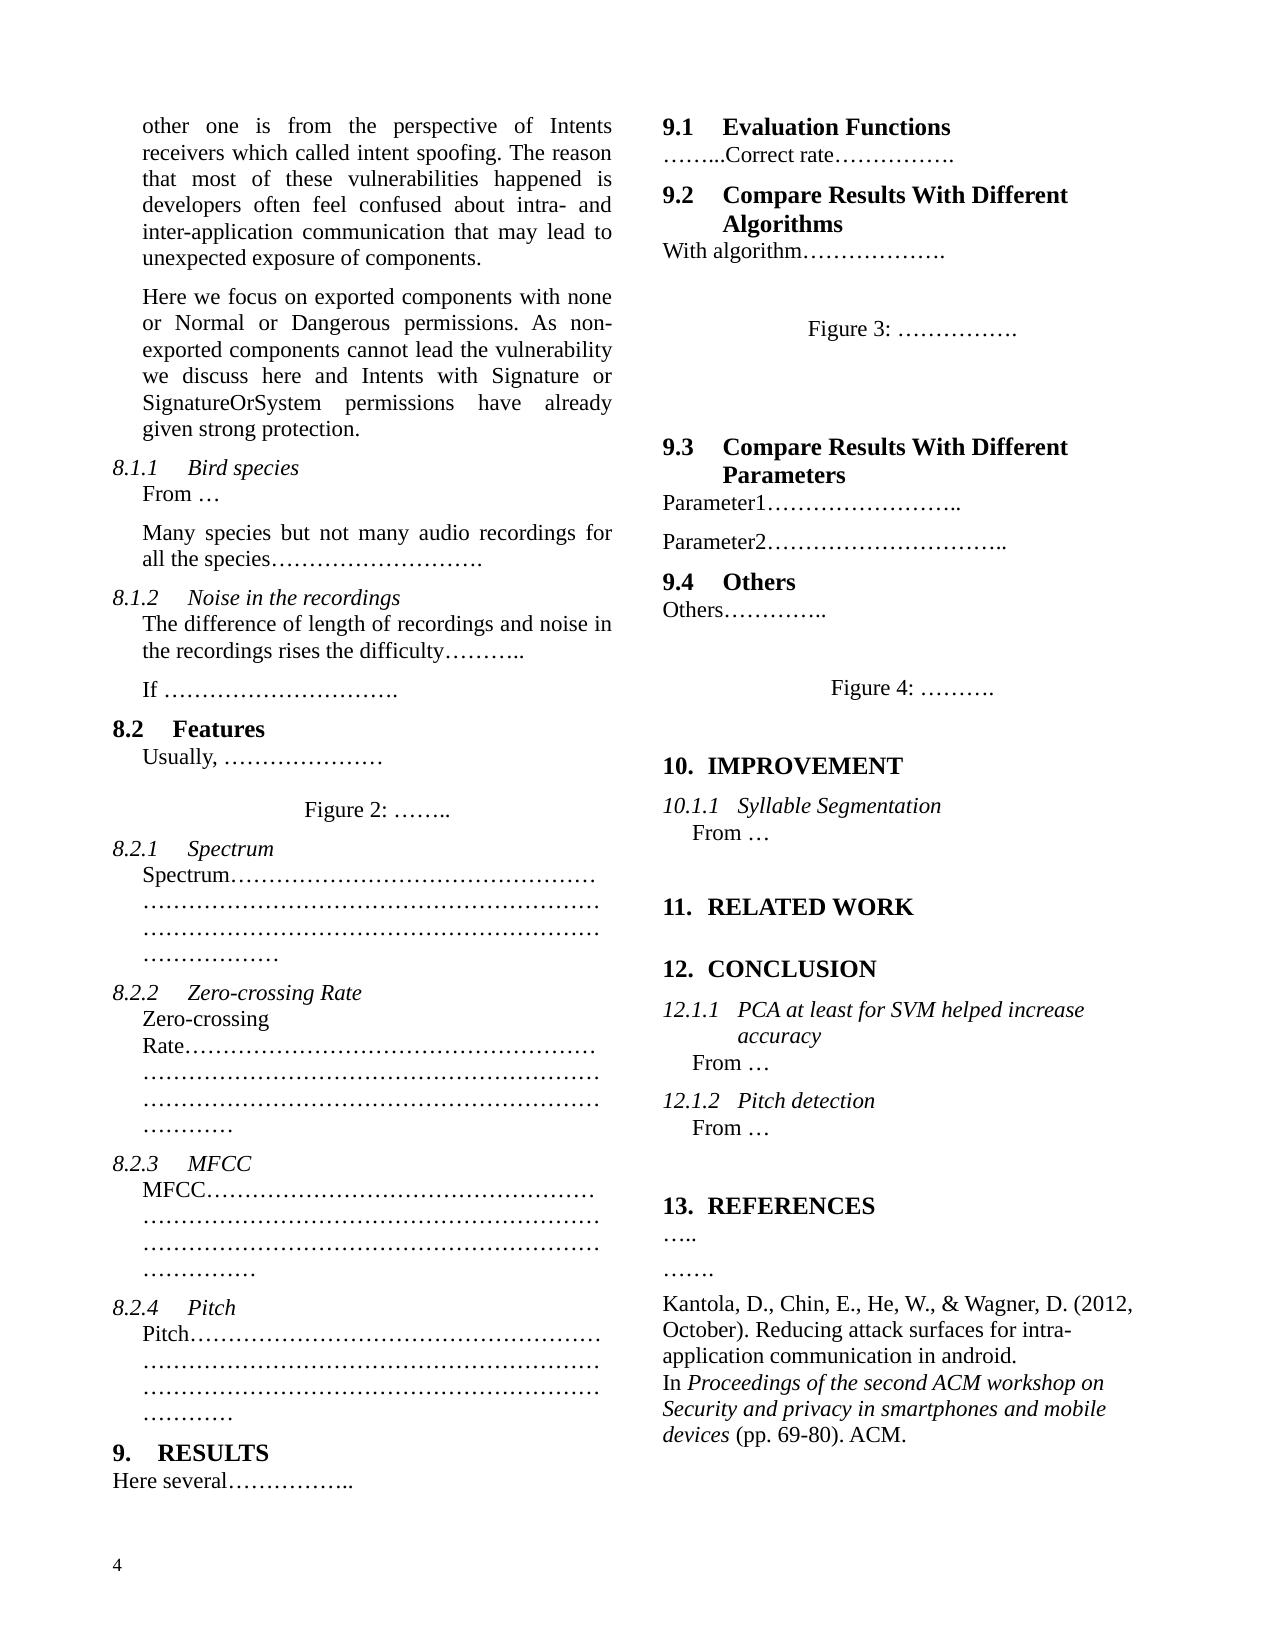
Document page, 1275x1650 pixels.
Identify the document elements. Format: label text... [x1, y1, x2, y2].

text Many species but not many audio recordings for all the species………………………. [142, 519, 613, 572]
subtitle REFERENCES [662, 1191, 1162, 1220]
subtitle RESULTS [112, 1438, 613, 1467]
subtitle Pitch [112, 1294, 613, 1320]
text From … [692, 1048, 1162, 1075]
subtitle Compare Results With Different Algorithms [662, 180, 1162, 238]
text Parameter2………………………….. [662, 528, 1162, 554]
text Kantola, D., Chin, E., He, W., & Wagner, D. (2012, October). Reducing attack surfaces for intra-application communication in android. In Proceedings of the second ACM workshop on Security and privacy in smartphones and mobile devices (pp. 69-80). ACM. [662, 1289, 1162, 1448]
text From … [692, 1114, 1162, 1140]
subtitle Evaluation Functions [662, 112, 1162, 141]
subtitle Compare Results With Different Parameters [662, 432, 1162, 489]
subtitle Syllable Segmentation [662, 792, 1162, 819]
subtitle Bird species [112, 454, 613, 480]
subtitle Noise in the recordings [112, 584, 613, 611]
text MFCC…………………………………………………………………………………………………………………………………………………………………… [142, 1176, 613, 1282]
text From … [142, 480, 613, 506]
subtitle IMPROVEMENT [662, 751, 1162, 780]
text Here we focus on exported components with none or Normal or Dangerous permissions. As non-exported components cannot lead the vulnerability we discuss here and Intents with Signature or SignatureOrSystem permissions have already given strong protection. [142, 283, 613, 441]
subtitle Features [112, 714, 613, 743]
subtitle MFCC [112, 1150, 613, 1176]
text Others………….. [662, 596, 1162, 622]
subtitle RELATED WORK [662, 892, 1162, 921]
text Spectrum…………………………………………………………………………………………………………………………………………………………………… [142, 861, 613, 967]
subtitle Pitch detection [662, 1087, 1162, 1114]
text Usually, ………………… [142, 743, 613, 770]
text other one is from the perspective of Intents receivers which called intent spoofing. The reason that most of these vulnerabilities happened is developers often feel confused about intra- and inter-application communication that may lead to unexpected exposure of components. [142, 112, 613, 271]
text Zero-crossing Rate…………………………………………………………………………………………………………………………………………………………………… [142, 1006, 613, 1137]
text Figure 2: …….. [142, 796, 613, 822]
subtitle CONCLUSION [662, 954, 1162, 983]
text Pitch…………………………………………………………………………………………………………………………………………………………………… [142, 1320, 613, 1426]
text ….. [662, 1220, 1162, 1247]
text ……...Correct rate……………. [662, 141, 1162, 168]
text Here several…………….. [112, 1467, 613, 1493]
text If …………………………. [142, 676, 613, 702]
text From … [692, 819, 1162, 845]
subtitle Others [662, 567, 1162, 596]
text With algorithm………………. [662, 238, 1162, 264]
text The difference of length of recordings and noise in the recordings rises the difficulty……….. [142, 611, 613, 663]
text Parameter1…………………….. [662, 489, 1162, 516]
text ……. [662, 1255, 1162, 1281]
subtitle PCA at least for SVM helped increase accuracy [662, 996, 1162, 1048]
text Figure 3: ……………. [662, 315, 1162, 342]
subtitle Spectrum [112, 835, 613, 861]
subtitle Zero-crossing Rate [112, 979, 613, 1006]
text Figure 4: ………. [662, 673, 1162, 700]
